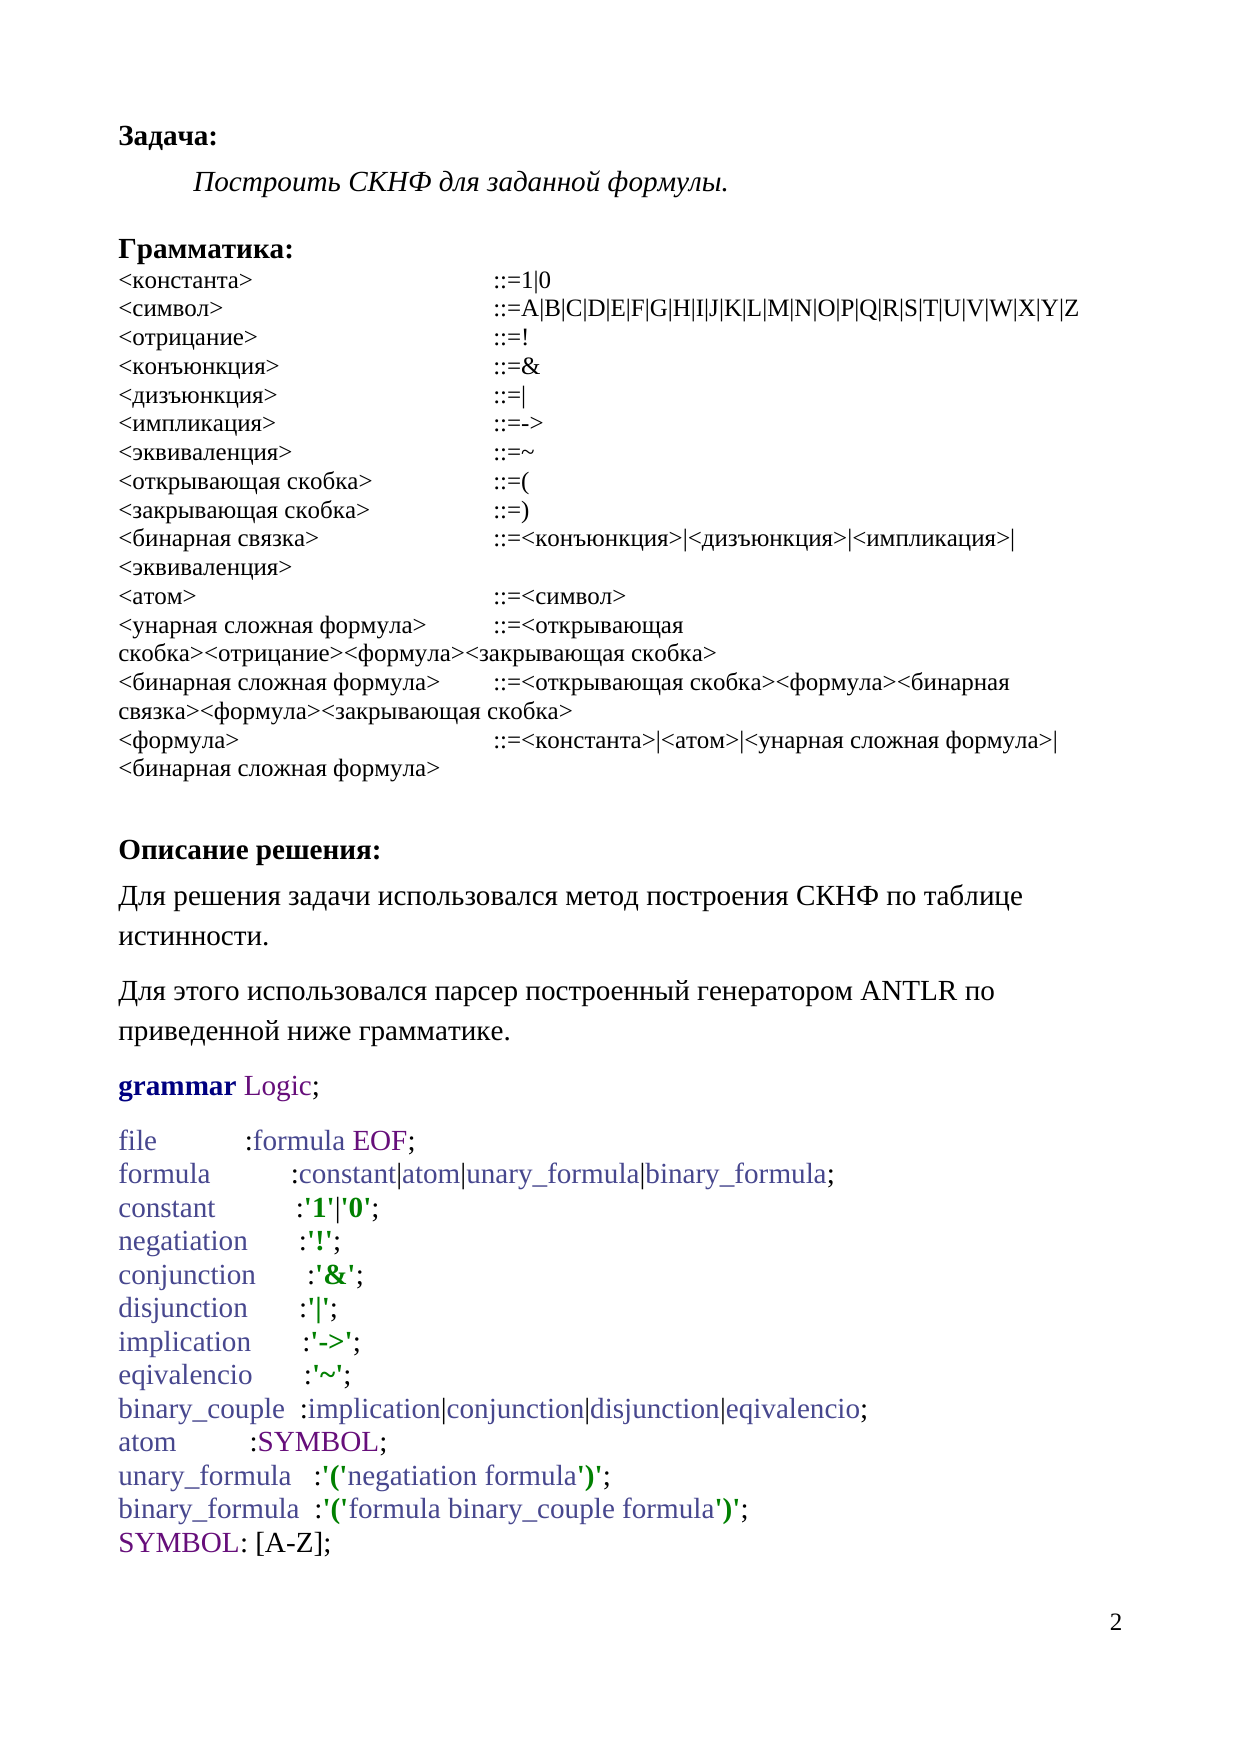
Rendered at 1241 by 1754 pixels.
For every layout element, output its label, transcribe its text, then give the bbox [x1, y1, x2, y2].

text binary_couple :implication|conjunction|disjunction|eqivalencio; [118, 1391, 1122, 1424]
text binary_formula :'('formula binary_couple formula')'; [118, 1492, 1122, 1525]
text constant :'1'|'0'; [118, 1190, 1122, 1223]
text Построить СКНФ для заданной формулы. [118, 164, 1122, 198]
text conjunction :'&'; [118, 1257, 1122, 1290]
text unary_formula :'('negatiation formula')'; [118, 1458, 1122, 1492]
text <константа> ::=1|0 <символ> ::=A|B|C|D|E|F|G|H|I|J|K|L|M|N|O|P|Q|R|S|T|U|V|W|X|Y|Z <отрицание> ::=! <конъюнкция> ::=& <дизъюнкция> ::=| <импликация> ::=-> <эквиваленция> ::=~ <открывающая скобка> ::=( <закрывающая скобка> ::=) <бинарная связка> ::=<конъюнкция>|<дизъюнкция>|<импликация>|<эквиваленция> <атом> ::=<символ> <унарная сложная формула> ::=<открывающая скобка><отрицание><формула><закрывающая скобка> <бинарная сложная формула> ::=<открывающая скобка><формула><бинарная связка><формула><закрывающая скобка> <формула> ::=<константа>|<атом>|<унарная сложная формула>|<бинарная сложная формула> [118, 265, 1122, 782]
text negatiation :'!'; [118, 1223, 1122, 1257]
text Для этого использовался парсер построенный генератором ANTLR по приведенной ниже грамматике. [118, 973, 1122, 1047]
subtitle Описание решения: [118, 832, 1122, 865]
text Для решения задачи использовался метод построения СКНФ по таблице истинности. [118, 878, 1122, 952]
text eqivalencio :'~'; [118, 1357, 1122, 1391]
text SYMBOL: [A-Z]; [118, 1525, 1122, 1559]
text grammar Logic; [118, 1068, 1122, 1101]
text formula :constant|atom|unary_formula|binary_formula; [118, 1156, 1122, 1190]
text Грамматика: [118, 231, 1122, 265]
text atom :SYMBOL; [118, 1424, 1122, 1458]
text file :formula EOF; [118, 1123, 1122, 1156]
text disjunction :'|'; [118, 1290, 1122, 1324]
subtitle Задача: [118, 118, 1122, 152]
text implication :'->'; [118, 1324, 1122, 1357]
